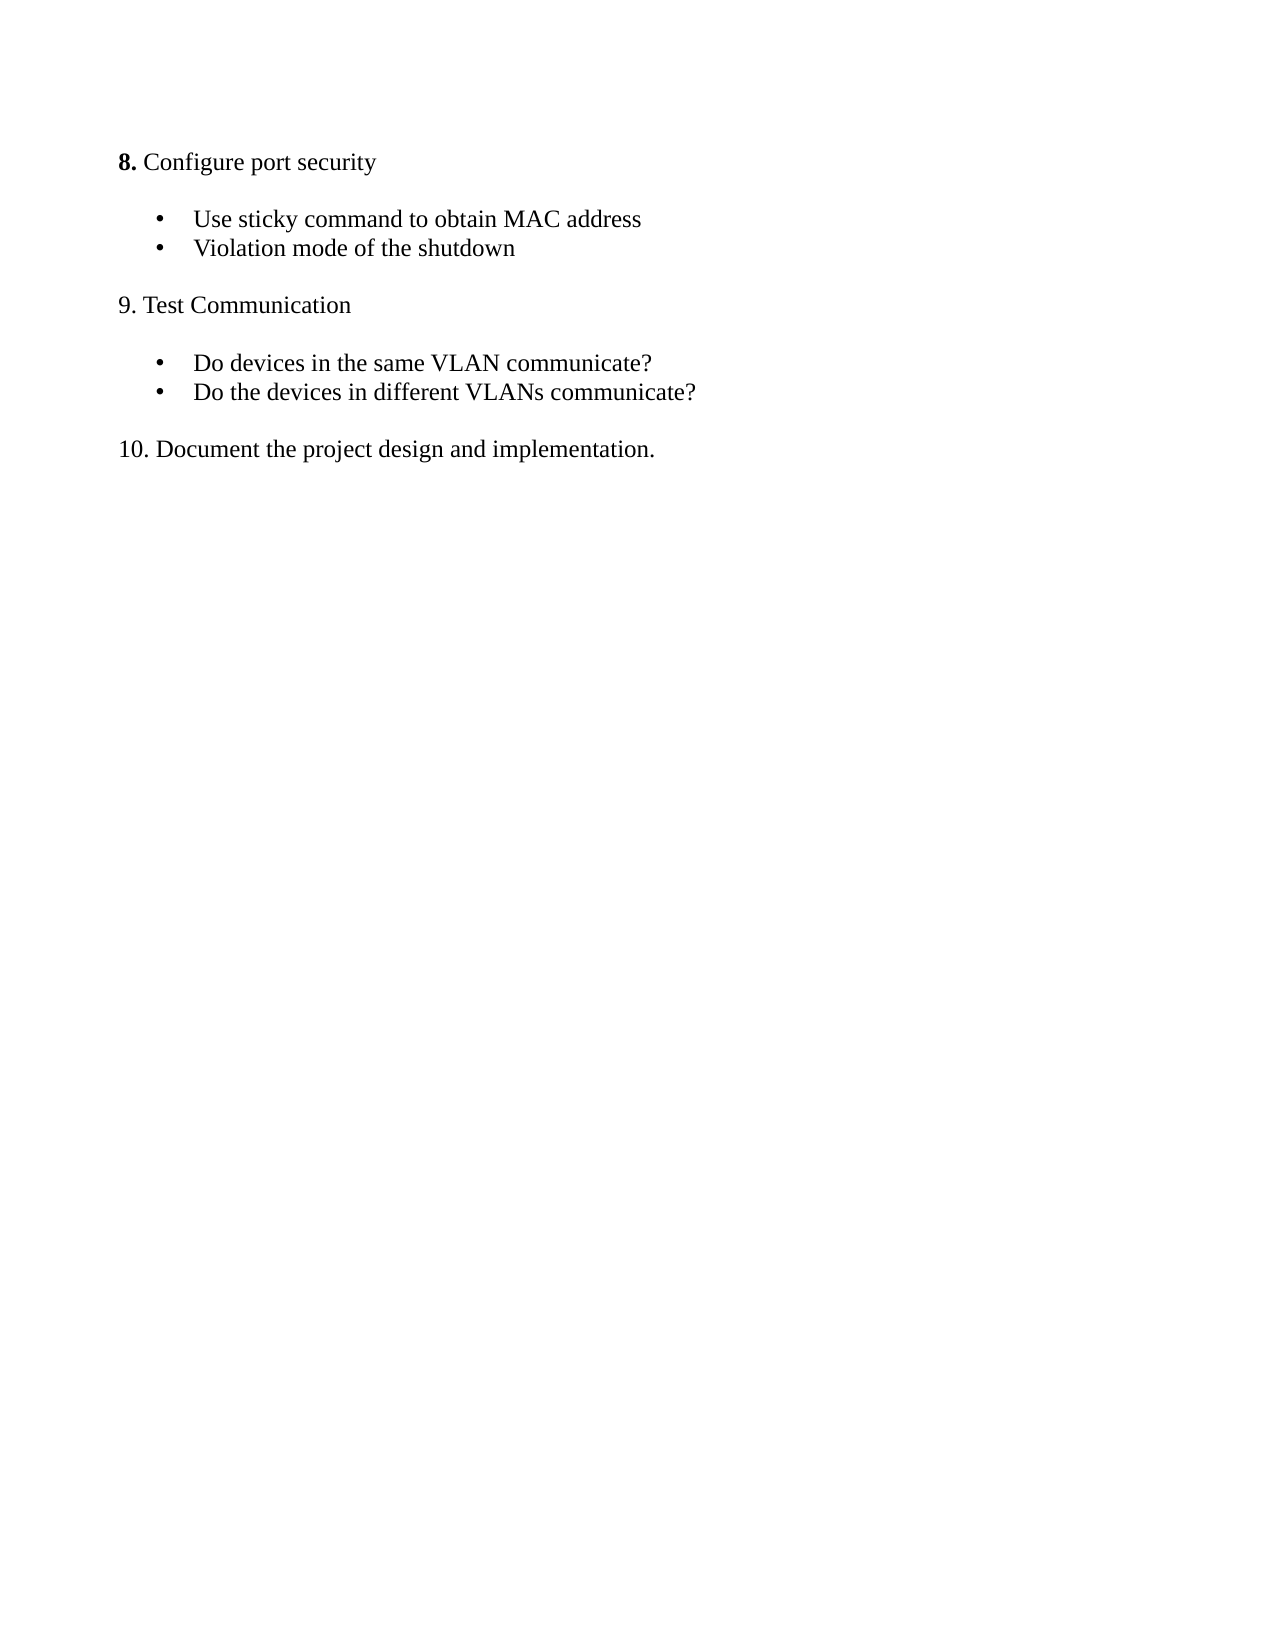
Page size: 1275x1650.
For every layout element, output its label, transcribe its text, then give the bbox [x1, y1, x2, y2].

text 10. Document the project design and implementation. [118, 434, 1157, 463]
list Do the devices in different VLANs communicate? [156, 377, 1157, 406]
list Do devices in the same VLAN communicate? [156, 348, 1157, 377]
text 8. Configure port security [118, 147, 1157, 176]
list Violation mode of the shutdown [156, 233, 1157, 262]
text 9. Test Communication [118, 291, 1157, 319]
list Use sticky command to obtain MAC address [156, 204, 1157, 233]
